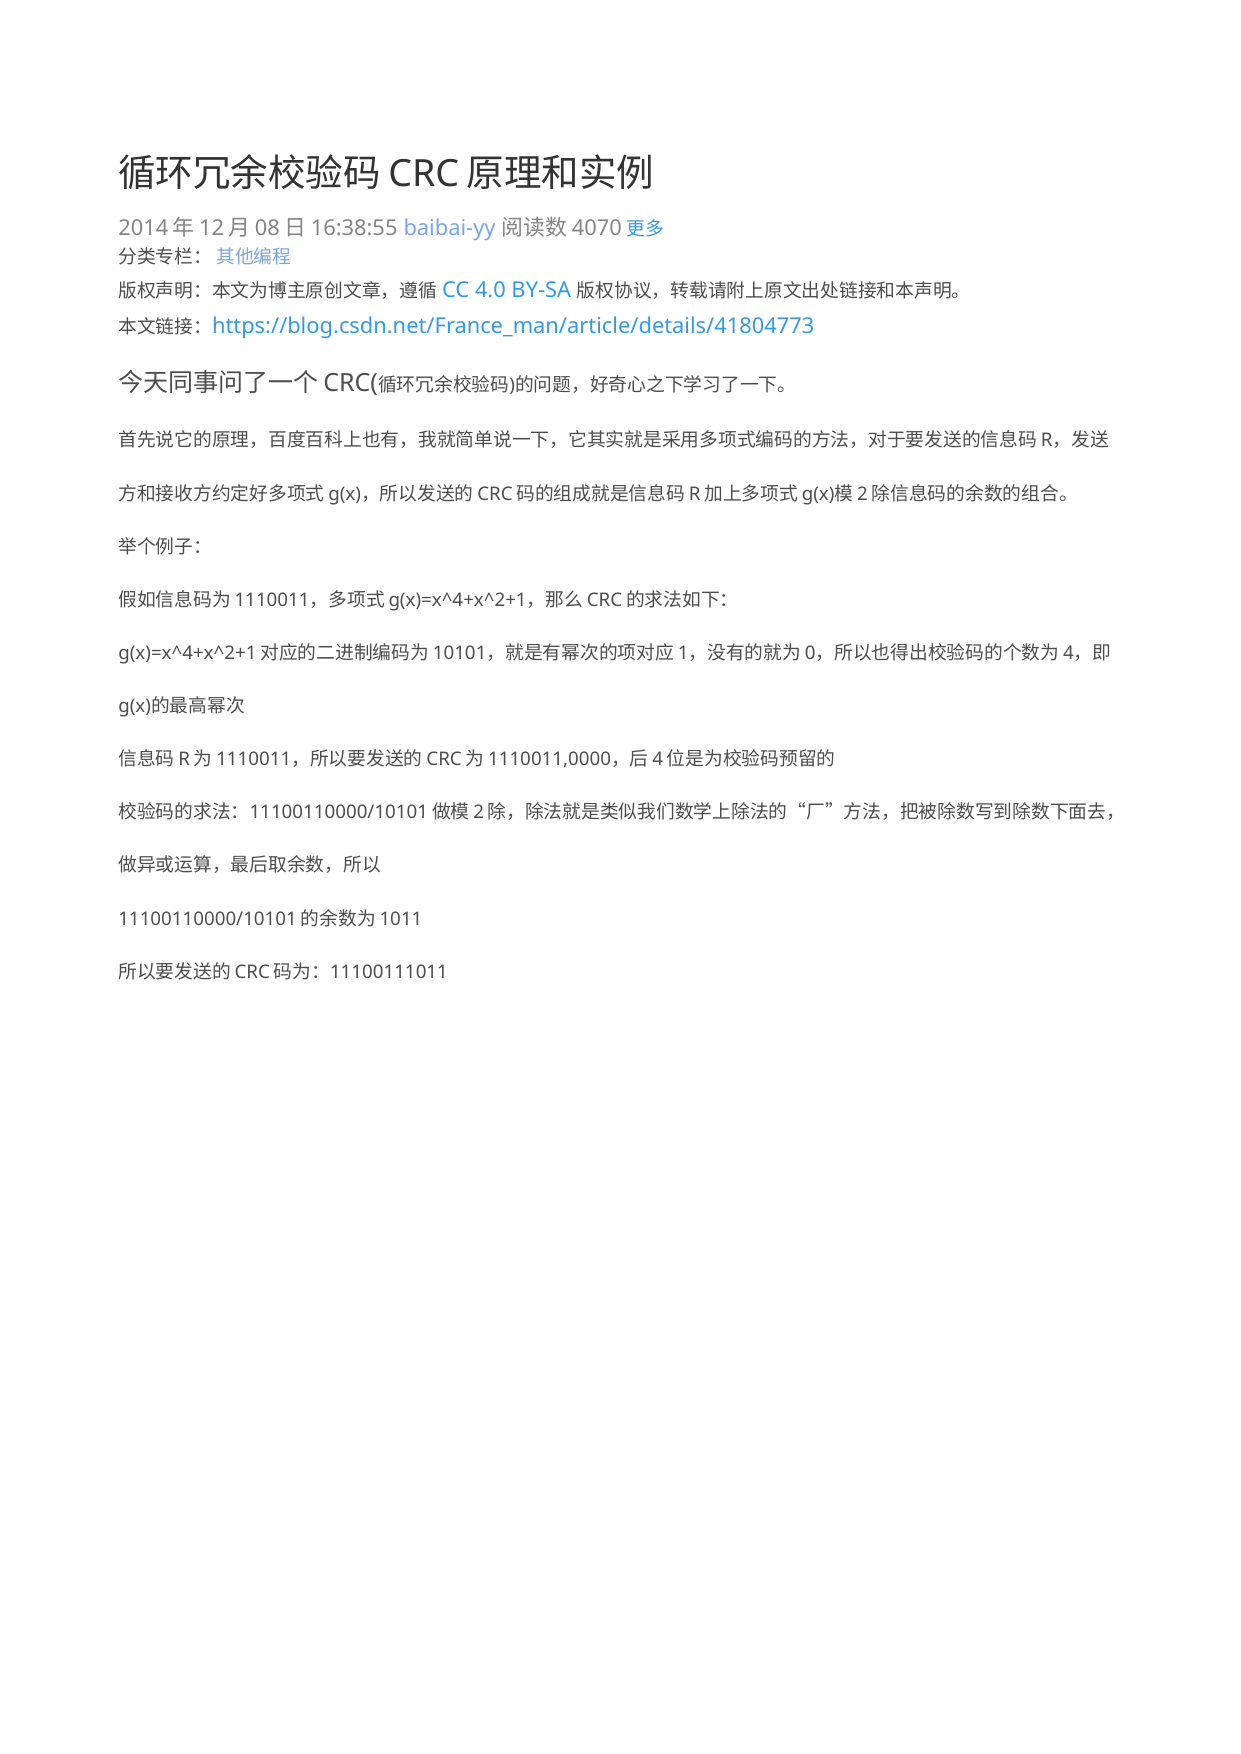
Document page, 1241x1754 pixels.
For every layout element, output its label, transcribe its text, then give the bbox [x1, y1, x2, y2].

text 信息码R为1110011，所以要发送的CRC为1110011,0000，后4位是为校验码预留的 [118, 718, 1122, 771]
text 11100110000/10101的余数为1011 [118, 877, 1122, 930]
text 版权声明：本文为博主原创文章，遵循 CC 4.0 BY-SA 版权协议，转载请附上原文出处链接和本声明。 [118, 274, 1122, 304]
text 首先说它的原理，百度百科上也有，我就简单说一下，它其实就是采用多项式编码的方法，对于要发送的信息码R，发送方和接收方约定好多项式g(x)，所以发送的CRC码的组成就是信息码R加上多项式g(x)模2除信息码的余数的组合。 [118, 399, 1122, 505]
text g(x)=x^4+x^2+1对应的二进制编码为10101，就是有幂次的项对应1，没有的就为0，所以也得出校验码的个数为4，即g(x)的最高幂次 [118, 612, 1122, 718]
text 所以要发送的CRC码为：11100111011 [118, 930, 1122, 983]
text 今天同事问了一个CRC(循环冗余校验码)的问题，好奇心之下学习了一下。 [118, 346, 1122, 399]
text 假如信息码为1110011，多项式g(x)=x^4+x^2+1，那么CRC的求法如下： [118, 558, 1122, 612]
text 2014年12月08日 16:38:55 baibai-yy 阅读数 4070更多 [118, 210, 1100, 242]
text 本文链接：https://blog.csdn.net/France_man/article/details/41804773 [118, 310, 1122, 340]
text 校验码的求法：11100110000/10101做模2除，除法就是类似我们数学上除法的“厂”方法，把被除数写到除数下面去，做异或运算，最后取余数，所以 [118, 771, 1122, 877]
text 分类专栏： 其他编程 [118, 242, 1084, 269]
subtitle 循环冗余校验码CRC原理和实例 [118, 143, 1122, 198]
text 举个例子： [118, 505, 1122, 558]
